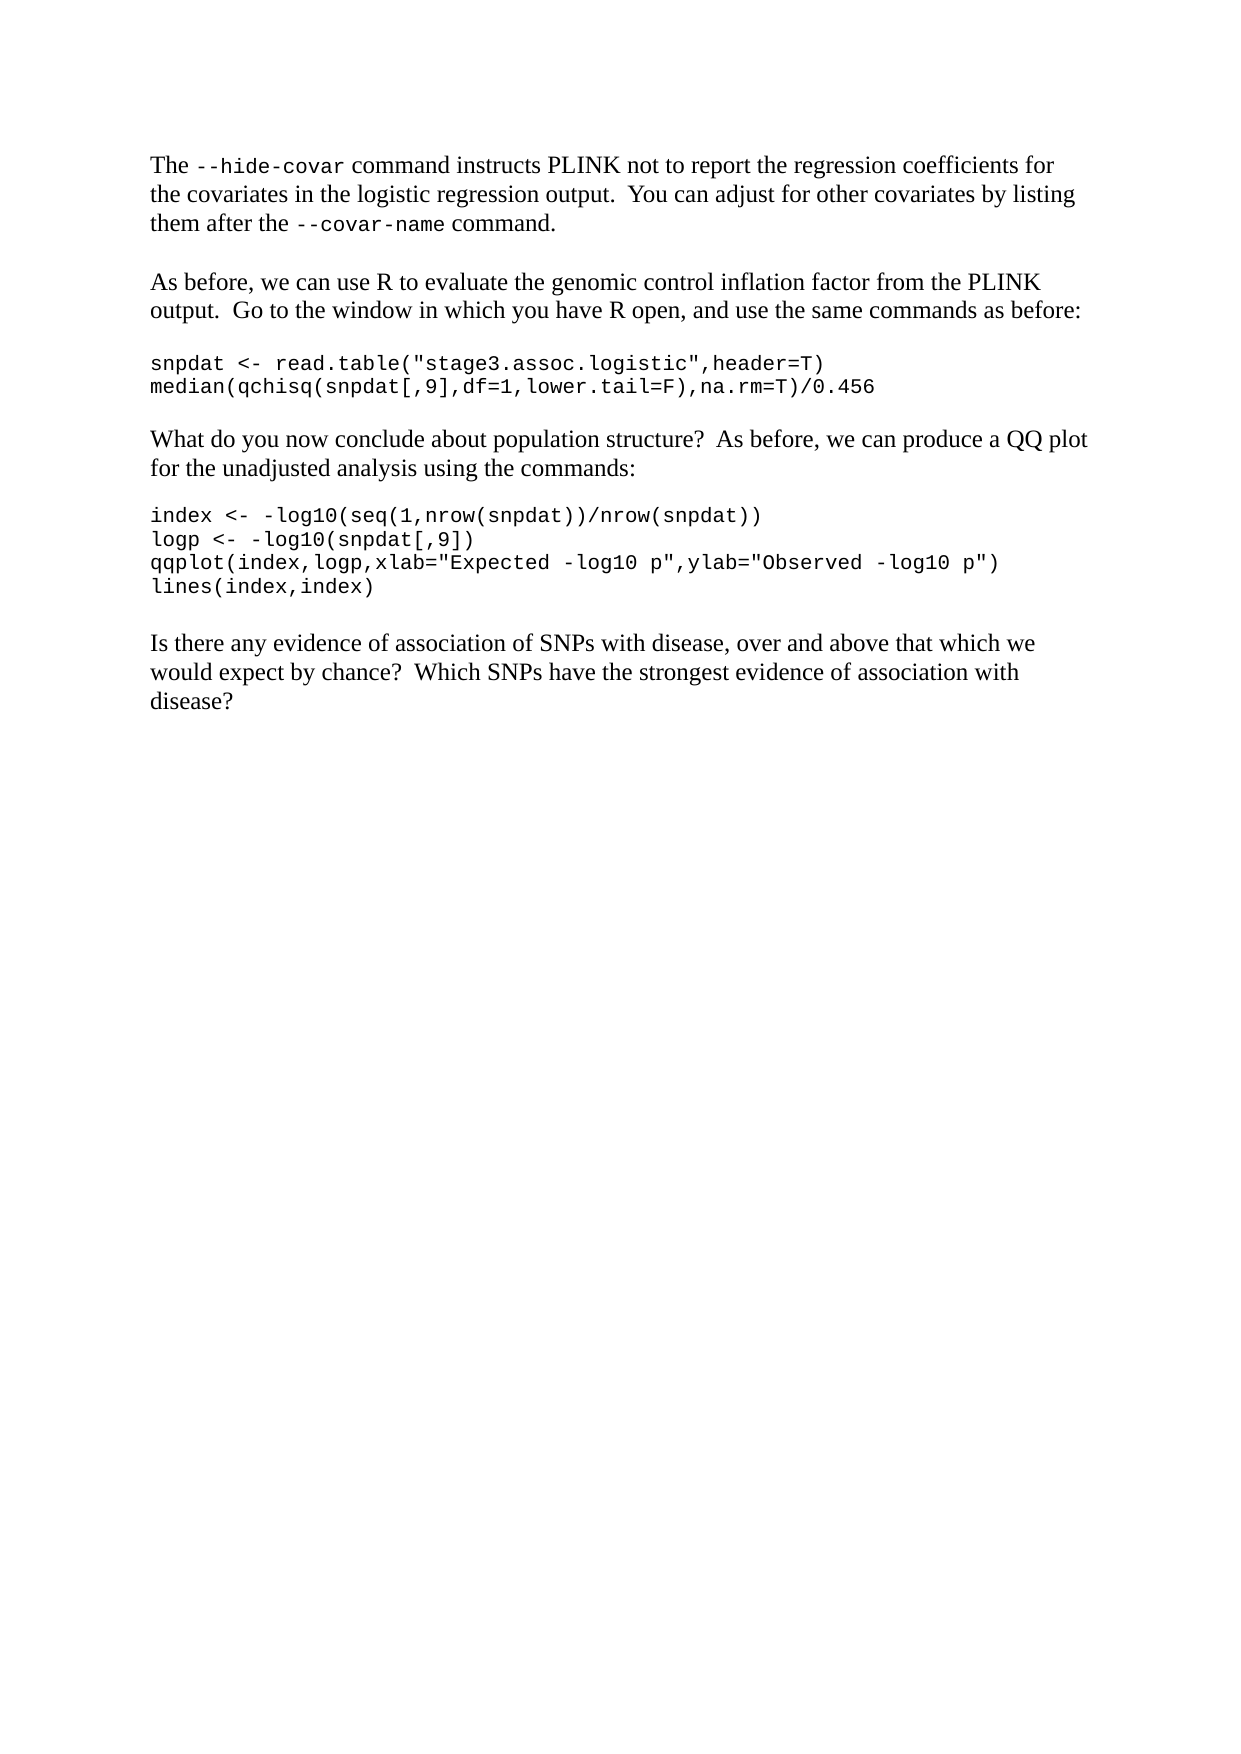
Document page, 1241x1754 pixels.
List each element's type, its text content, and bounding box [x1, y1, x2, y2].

text The --hide-covar command instructs PLINK not to report the regression coefficients for the covariates in the logistic regression output. You can adjust for other covariates by listing them after the --covar-name command. [150, 150, 1090, 238]
text What do you now conclude about population structure? As before, we can produce a QQ plot for the unadjusted analysis using the commands: [150, 424, 1090, 481]
text qqplot(index,logp,xlab="Expected -log10 p",ylab="Observed -log10 p") [150, 552, 1090, 576]
text lines(index,index) [150, 576, 1090, 599]
text Is there any evidence of association of SNPs with disease, over and above that which we would expect by chance? Which SNPs have the strongest evidence of association with disease? [150, 628, 1090, 714]
text median(qchisq(snpdat[,9],df=1,lower.tail=F),na.rm=T)/0.456 [150, 377, 1090, 400]
text logp <- -log10(snpdat[,9]) [150, 529, 1090, 552]
text index <- -log10(seq(1,nrow(snpdat))/nrow(snpdat)) [150, 505, 1090, 529]
text snpdat <- read.table("stage3.assoc.logistic",header=T) [150, 353, 1090, 377]
text As before, we can use R to evaluate the genomic control inflation factor from the PLINK output. Go to the window in which you have R open, and use the same commands as before: [150, 267, 1090, 324]
